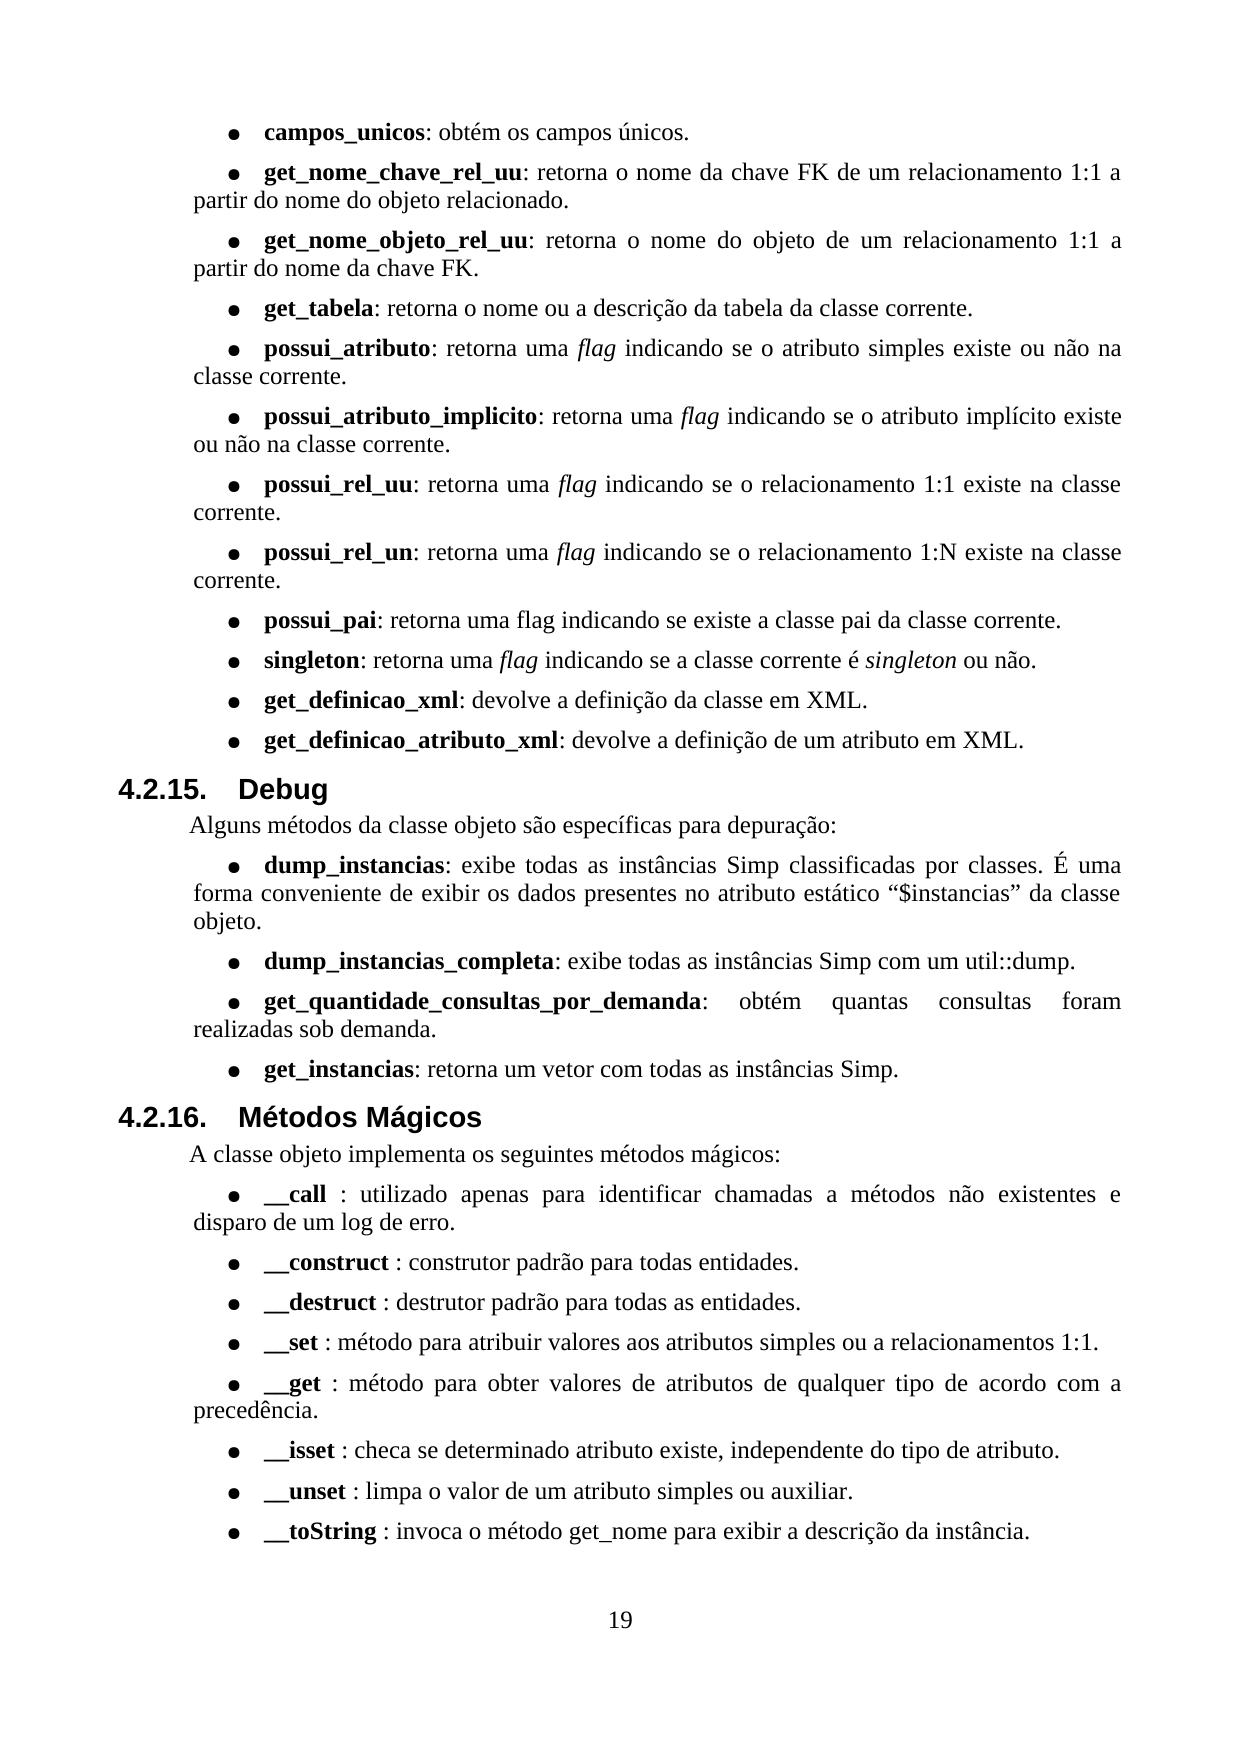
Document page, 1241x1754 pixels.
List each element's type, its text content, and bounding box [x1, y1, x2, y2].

list get_nome_objeto_rel_uu: retorna o nome do objeto de um relacionamento 1:1 a partir do nome da chave FK. [156, 226, 1122, 282]
subtitle Debug [118, 773, 1122, 805]
list singleton: retorna uma flag indicando se a classe corrente é singleton ou não. [156, 646, 1122, 674]
list campos_unicos: obtém os campos únicos. [156, 118, 1122, 146]
list get_instancias: retorna um vetor com todas as instâncias Simp. [156, 1055, 1122, 1083]
list __get : método para obter valores de atributos de qualquer tipo de acordo com a precedência. [156, 1369, 1122, 1424]
list __isset : checa se determinado atributo existe, independente do tipo de atributo. [156, 1437, 1122, 1464]
list dump_instancias: exibe todas as instâncias Simp classificadas por classes. É uma forma conveniente de exibir os dados presentes no atributo estático “$instancias” da classe objeto. [156, 852, 1122, 935]
list get_nome_chave_rel_uu: retorna o nome da chave FK de um relacionamento 1:1 a partir do nome do objeto relacionado. [156, 158, 1122, 214]
list __toString : invoca o método get_nome para exibir a descrição da instância. [156, 1517, 1122, 1545]
list get_definicao_atributo_xml: devolve a definição de um atributo em XML. [156, 727, 1122, 754]
list possui_pai: retorna uma flag indicando se existe a classe pai da classe corrente. [156, 606, 1122, 634]
list __unset : limpa o valor de um atributo simples ou auxiliar. [156, 1477, 1122, 1504]
list __construct : construtor padrão para todas entidades. [156, 1248, 1122, 1276]
list __call : utilizado apenas para identificar chamadas a métodos não existentes e disparo de um log de erro. [156, 1180, 1122, 1236]
list possui_atributo: retorna uma flag indicando se o atributo simples existe ou não na classe corrente. [156, 334, 1122, 390]
subtitle Métodos Mágicos [118, 1101, 1122, 1134]
list __destruct : destrutor padrão para todas as entidades. [156, 1288, 1122, 1316]
list dump_instancias_completa: exibe todas as instâncias Simp com um util::dump. [156, 947, 1122, 975]
list __set : método para atribuir valores aos atributos simples ou a relacionamentos 1:1. [156, 1328, 1122, 1356]
text A classe objeto implementa os seguintes métodos mágicos: [118, 1140, 1122, 1168]
list possui_rel_un: retorna uma flag indicando se o relacionamento 1:N existe na classe corrente. [156, 538, 1122, 593]
text Alguns métodos da classe objeto são específicas para depuração: [118, 811, 1122, 839]
list possui_rel_uu: retorna uma flag indicando se o relacionamento 1:1 existe na classe corrente. [156, 470, 1122, 526]
list get_tabela: retorna o nome ou a descrição da tabela da classe corrente. [156, 294, 1122, 322]
list possui_atributo_implicito: retorna uma flag indicando se o atributo implícito existe ou não na classe corrente. [156, 402, 1122, 458]
list get_definicao_xml: devolve a definição da classe em XML. [156, 686, 1122, 714]
list get_quantidade_consultas_por_demanda: obtém quantas consultas foram realizadas sob demanda. [156, 987, 1122, 1043]
